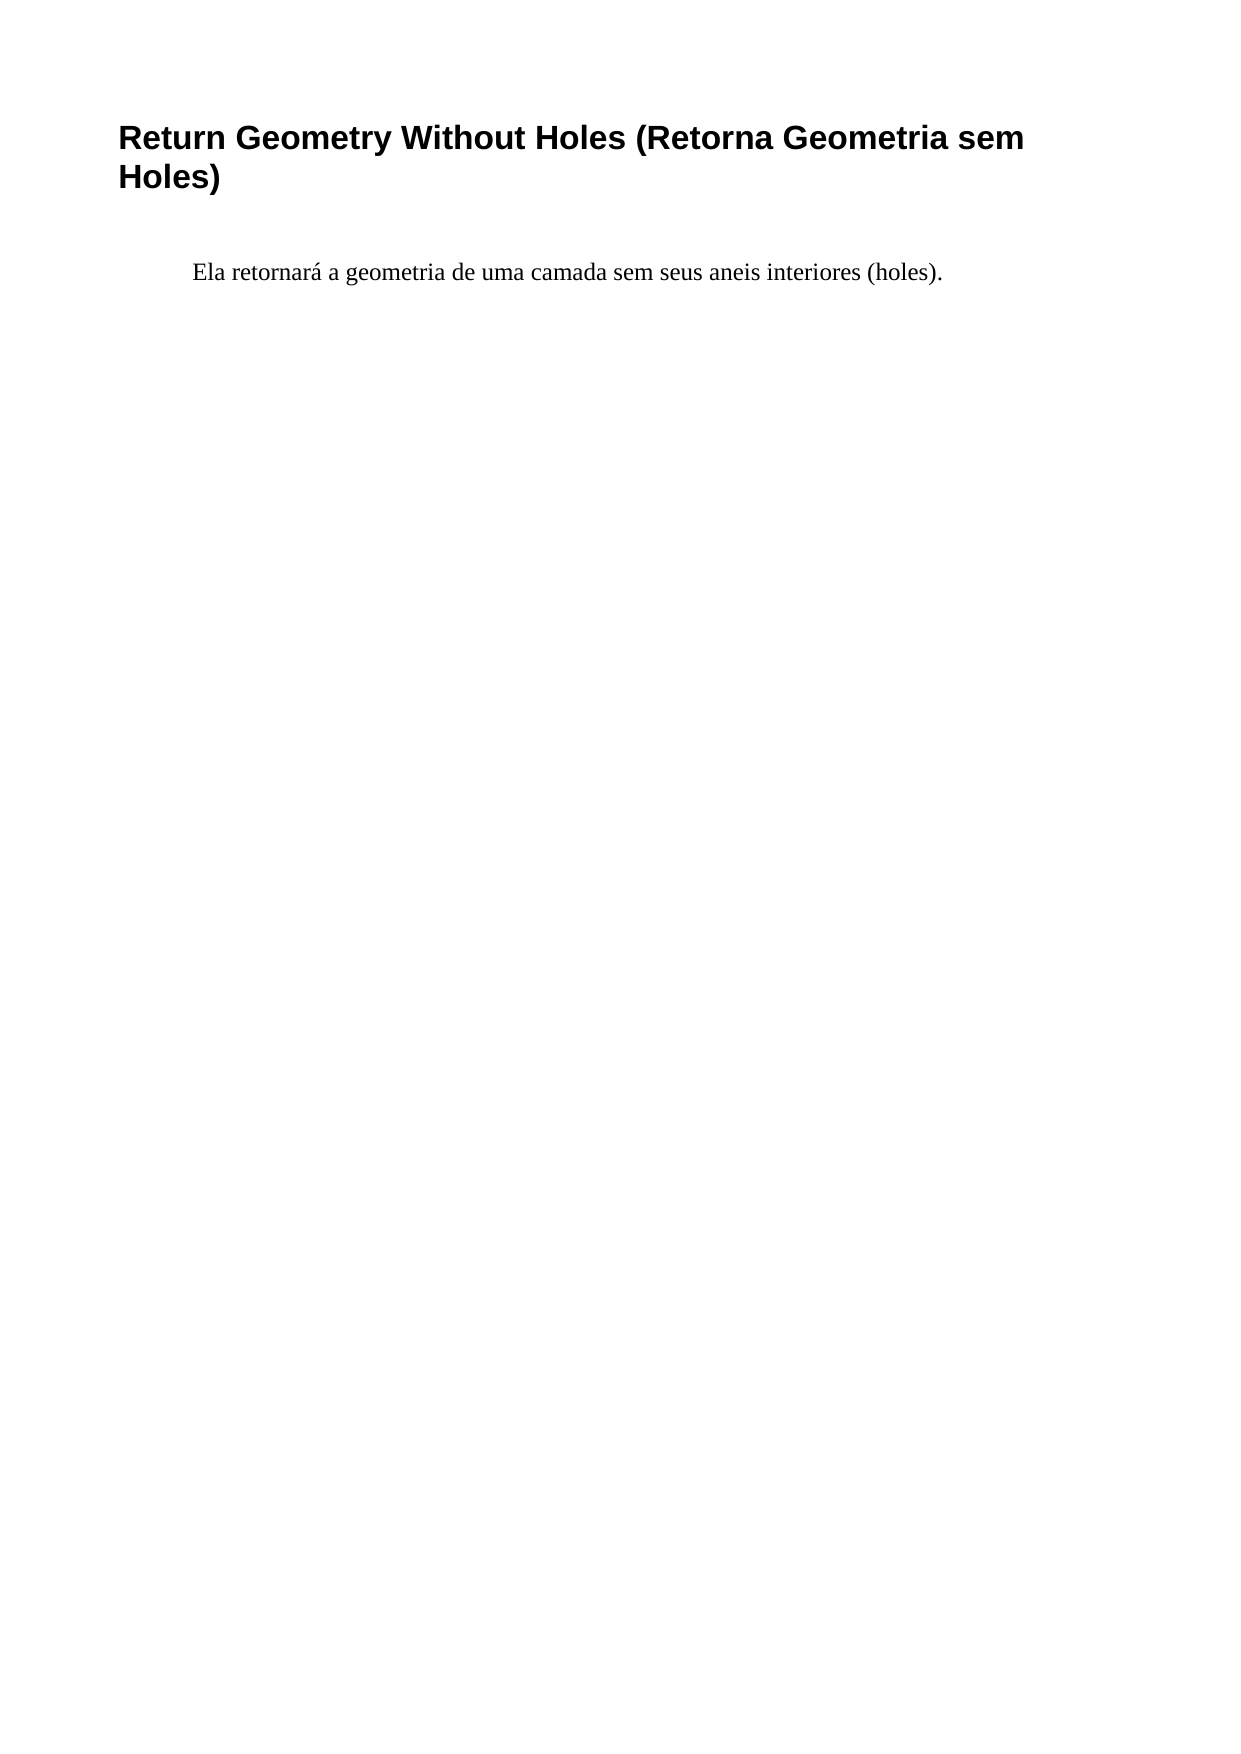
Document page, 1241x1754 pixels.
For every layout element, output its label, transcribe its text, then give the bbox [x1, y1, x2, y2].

subtitle Return Geometry Without Holes (Retorna Geometria sem Holes) [118, 118, 1122, 195]
text Ela retornará a geometria de uma camada sem seus aneis interiores (holes). [118, 257, 1122, 286]
